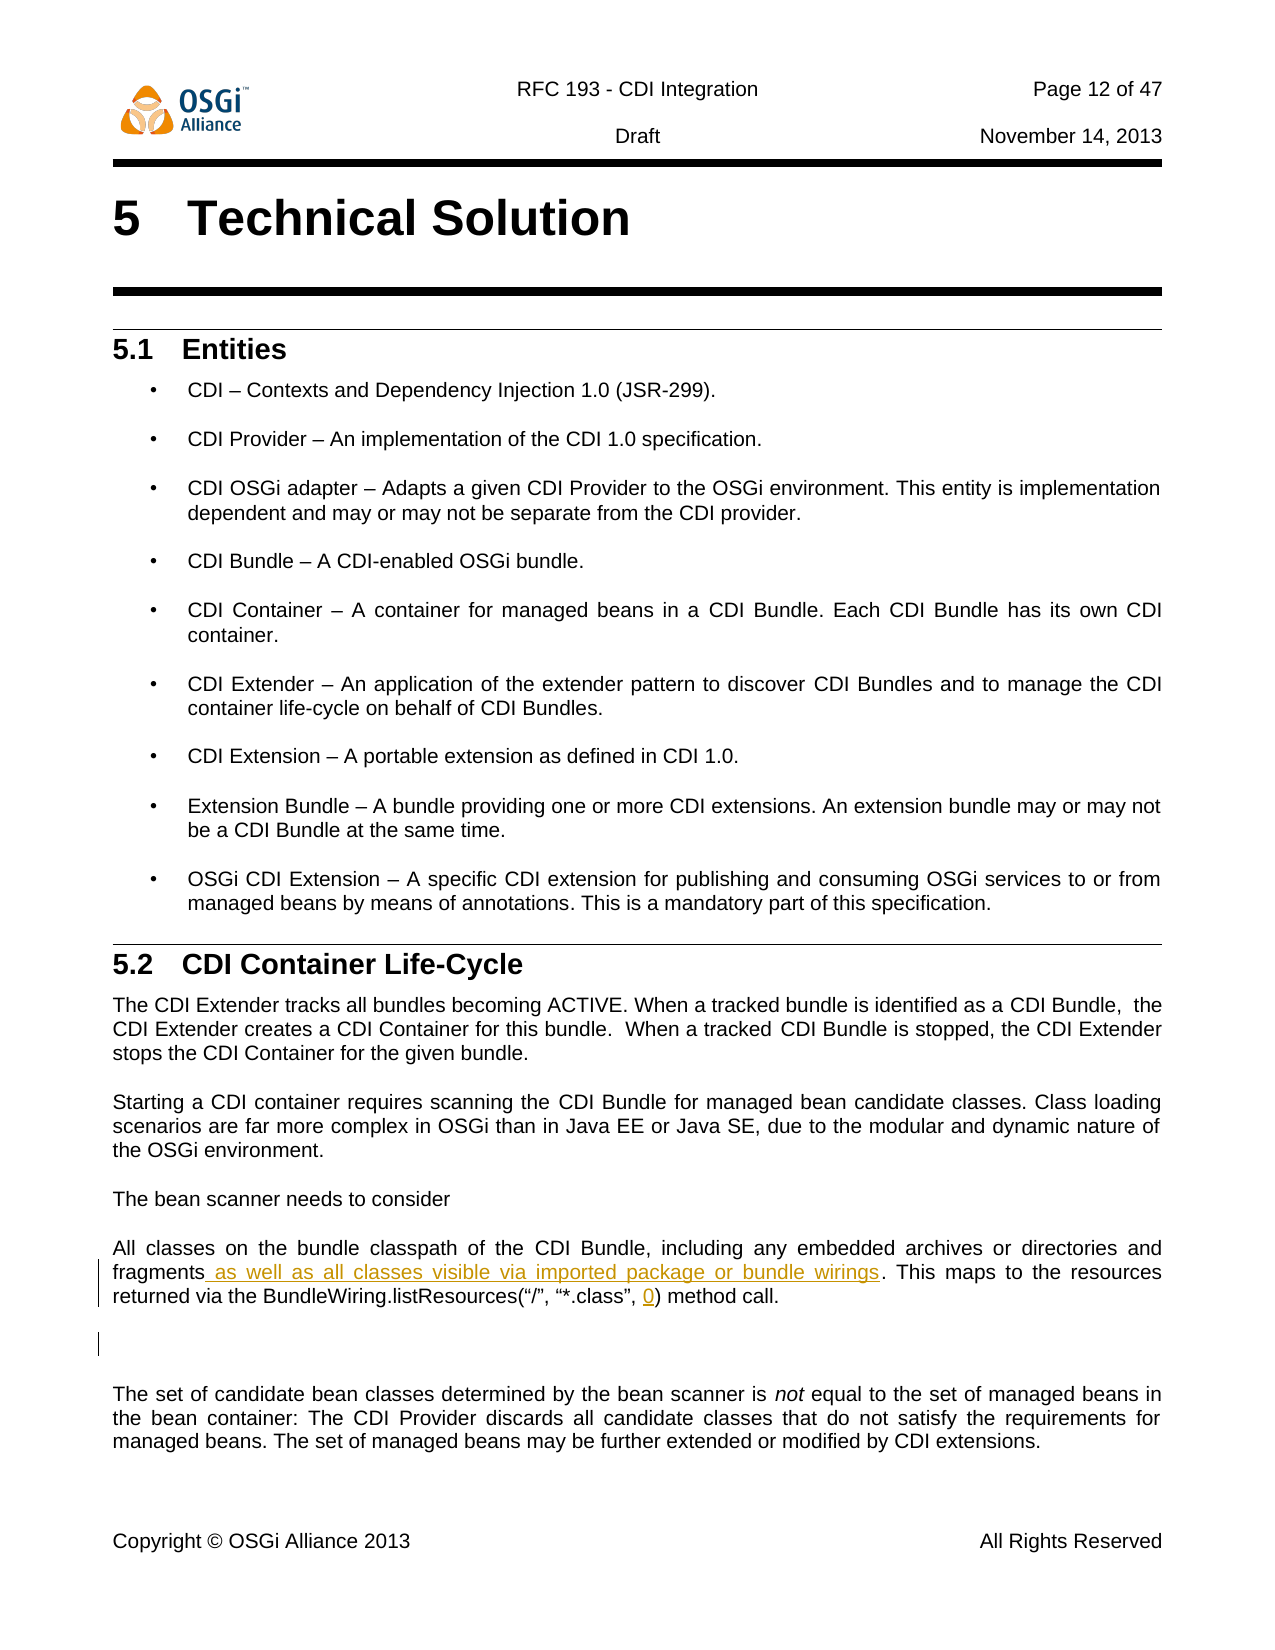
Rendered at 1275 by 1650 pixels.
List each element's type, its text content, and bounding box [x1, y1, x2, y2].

list CDI Bundle – A CDI-enabled OSGi bundle. [150, 549, 1162, 573]
list CDI Extension – A portable extension as defined in CDI 1.0. [150, 744, 1162, 768]
text Starting a CDI container requires scanning the CDI Bundle for managed bean candidate classes. Class loading scenarios are far more complex in OSGi than in Java EE or Java SE, due to the modular and dynamic nature of the OSGi environment. [112, 1090, 1162, 1162]
list CDI OSGi adapter – Adapts a given CDI Provider to the OSGi environment. This entity is implementation dependent and may or may not be separate from the CDI provider. [150, 476, 1162, 524]
text All classes on the bundle classpath of the CDI Bundle, including any embedded archives or directories and fragments as well as all classes visible via imported package or bundle wirings. This maps to the resources returned via the BundleWiring.listResources(“/”, “*.class”, 0) method call. [112, 1236, 1162, 1356]
subtitle CDI Container Life-Cycle [112, 945, 1162, 980]
list CDI Provider – An implementation of the CDI 1.0 specification. [150, 427, 1162, 451]
list Extension Bundle – A bundle providing one or more CDI extensions. An extension bundle may or may not be a CDI Bundle at the same time. [150, 793, 1162, 841]
picture [113, 78, 257, 142]
list OSGi CDI Extension – A specific CDI extension for publishing and consuming OSGi services to or from managed beans by means of annotations. This is a mandatory part of this specification. [150, 866, 1162, 914]
text The set of candidate bean classes determined by the bean scanner is not equal to the set of managed beans in the bean container: The CDI Provider discards all candidate classes that do not satisfy the requirements for managed beans. The set of managed beans may be further extended or modified by CDI extensions. [112, 1381, 1162, 1453]
list CDI – Contexts and Dependency Injection 1.0 (JSR-299). [150, 378, 1162, 402]
list CDI Container – A container for managed beans in a CDI Bundle. Each CDI Bundle has its own CDI container. [150, 598, 1162, 646]
subtitle Technical Solution [112, 160, 1162, 296]
text The CDI Extender tracks all bundles becoming ACTIVE. When a tracked bundle is identified as a CDI Bundle, the CDI Extender creates a CDI Container for this bundle. When a tracked CDI Bundle is stopped, the CDI Extender stops the CDI Container for the given bundle. [112, 993, 1162, 1065]
text The bean scanner needs to consider [112, 1187, 1162, 1211]
list CDI Extender – An application of the extender pattern to discover CDI Bundles and to manage the CDI container life-cycle on behalf of CDI Bundles. [150, 671, 1162, 719]
subtitle Entities [112, 330, 1162, 366]
